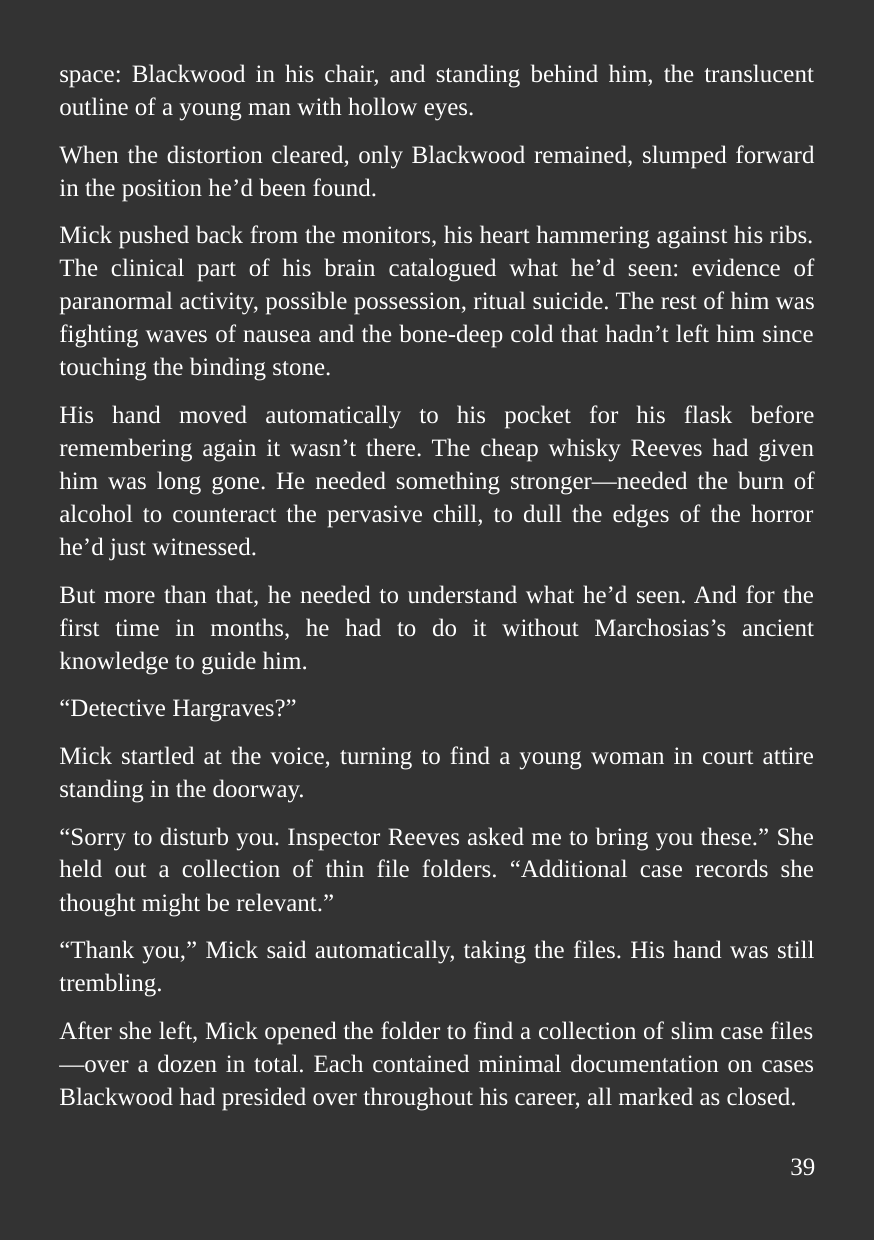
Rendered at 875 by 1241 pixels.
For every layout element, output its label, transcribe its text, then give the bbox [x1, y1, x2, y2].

text “Detective Hargraves?” [59, 693, 815, 722]
text “Sorry to disturb you. Inspector Reeves asked me to bring you these.” She held out a collection of thin file folders. “Additional case records she thought might be relevant.” [59, 822, 815, 916]
text But more than that, he needed to understand what he’d seen. And for the first time in months, he had to do it without Marchosias’s ancient knowledge to guide him. [59, 580, 815, 674]
text Mick startled at the voice, turning to find a young woman in court attire standing in the doorway. [59, 741, 815, 803]
text Mick pushed back from the monitors, his heart hammering against his ribs. The clinical part of his brain catalogued what he’d seen: evidence of paranormal activity, possible possession, ritual suicide. The rest of him was fighting waves of nausea and the bone-deep cold that hadn’t left him since touching the binding stone. [59, 220, 815, 381]
text When the distortion cleared, only Blackwood remained, slumped forward in the position he’d been found. [59, 140, 815, 201]
text space: Blackwood in his chair, and standing behind him, the translucent outline of a young man with hollow eyes. [59, 59, 815, 121]
text After she left, Mick opened the folder to find a collection of slim case files—over a dozen in total. Each contained minimal documentation on cases Blackwood had presided over throughout his career, all marked as closed. [59, 1016, 815, 1111]
text “Thank you,” Mick said automatically, taking the files. His hand was still trembling. [59, 935, 815, 997]
text His hand moved automatically to his pocket for his flask before remembering again it wasn’t there. The cheap whisky Reeves had given him was long gone. He needed something stronger—needed the burn of alcohol to counteract the pervasive chill, to dull the edges of the horror he’d just witnessed. [59, 400, 815, 561]
